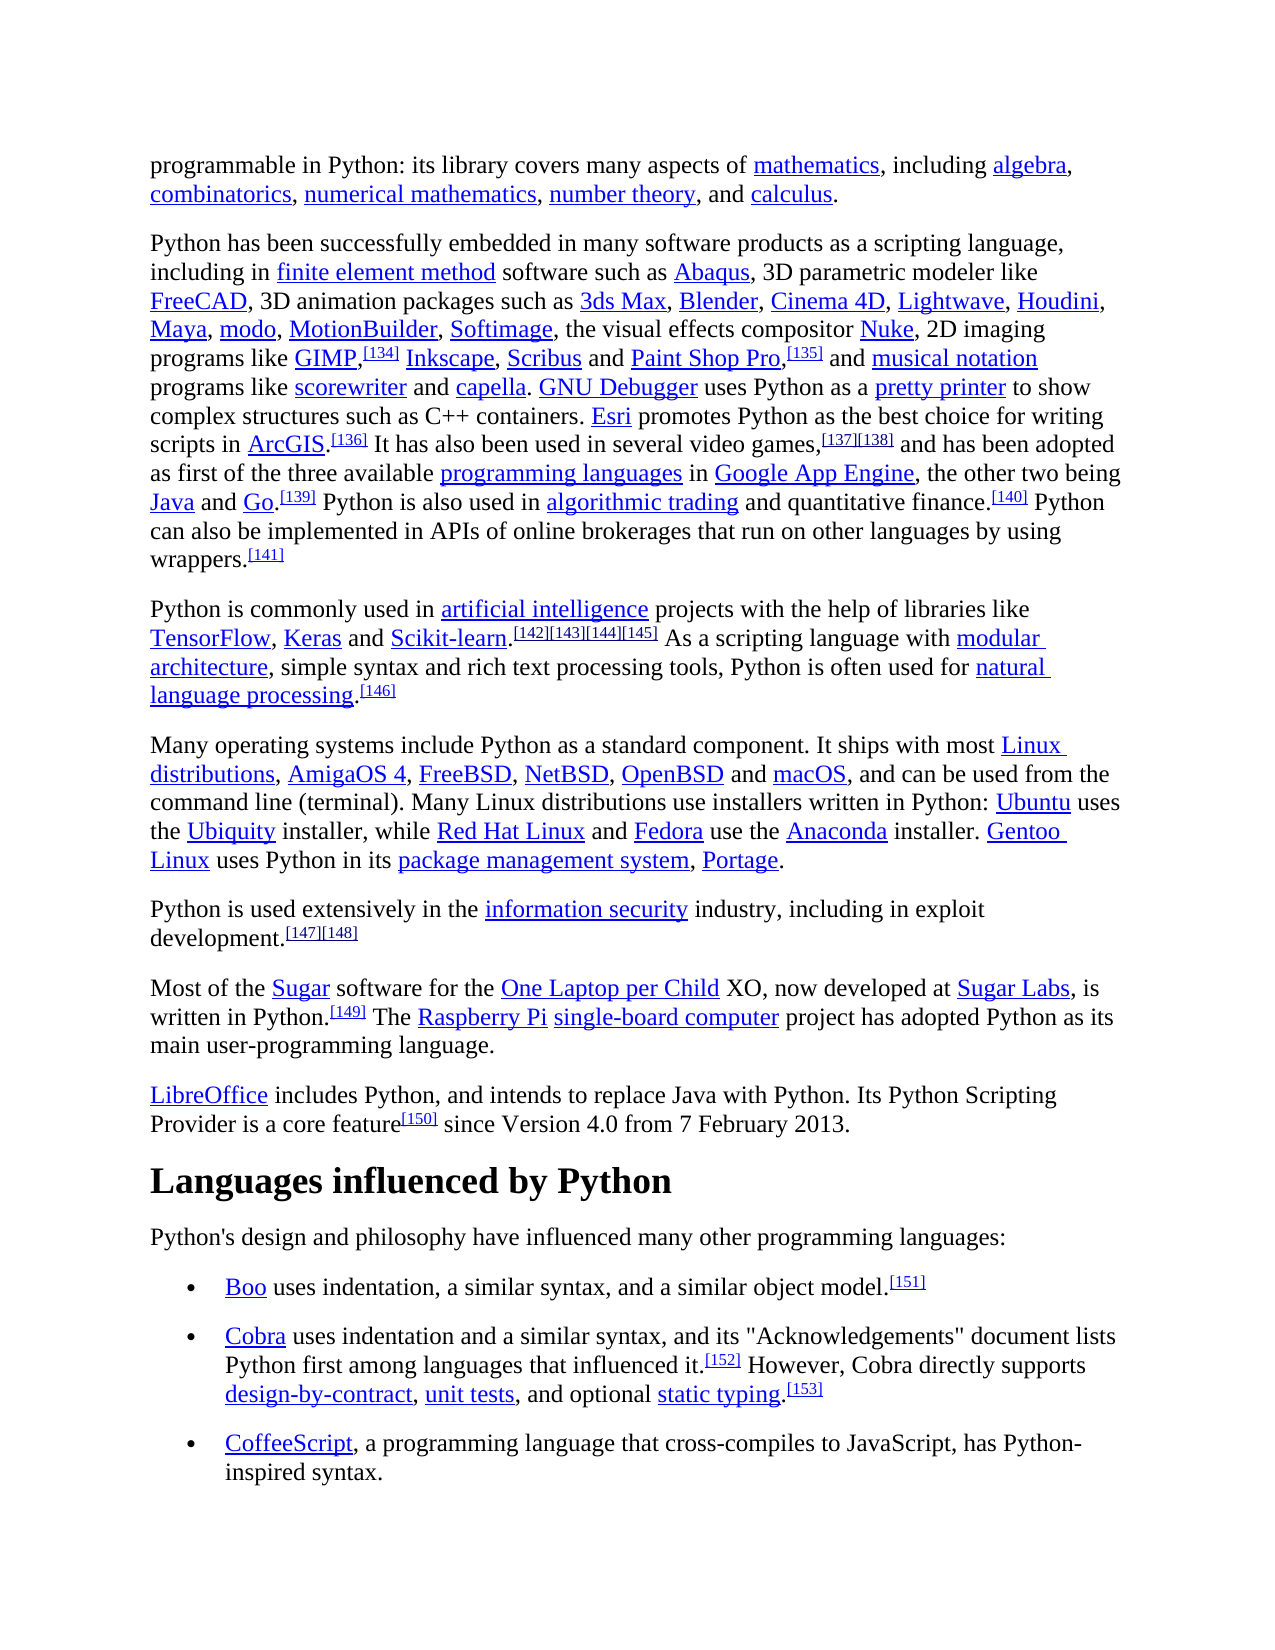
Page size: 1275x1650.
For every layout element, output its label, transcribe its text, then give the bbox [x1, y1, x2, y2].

text LibreOffice includes Python, and intends to replace Java with Python. Its Python Scripting Provider is a core feature[150] since Version 4.0 from 7 February 2013. [150, 1080, 1125, 1137]
list Cobra uses indentation and a similar syntax, and its "Acknowledgements" document lists Python first among languages that influenced it.[152] However, Cobra directly supports design-by-contract, unit tests, and optional static typing.[153] [187, 1321, 1125, 1408]
text Languages influenced by Python [150, 1158, 1125, 1201]
text Python is used extensively in the information security industry, including in exploit development.[147][148] [150, 894, 1125, 952]
text Most of the Sugar software for the One Laptop per Child XO, now developed at Sugar Labs, is written in Python.[149] The Raspberry Pi single-board computer project has adopted Python as its main user-programming language. [150, 973, 1125, 1059]
text Many operating systems include Python as a standard component. It ships with most Linux distributions, AmigaOS 4, FreeBSD, NetBSD, OpenBSD and macOS, and can be used from the command line (terminal). Many Linux distributions use installers written in Python: Ubuntu uses the Ubiquity installer, while Red Hat Linux and Fedora use the Anaconda installer. Gentoo Linux uses Python in its package management system, Portage. [150, 730, 1125, 874]
text programmable in Python: its library covers many aspects of mathematics, including algebra, combinatorics, numerical mathematics, number theory, and calculus. [150, 150, 1125, 207]
text Python's design and philosophy have influenced many other programming languages: [150, 1222, 1125, 1251]
list Boo uses indentation, a similar syntax, and a similar object model.[151] [187, 1272, 1125, 1301]
list CoffeeScript, a programming language that cross-compiles to JavaScript, has Python-inspired syntax. [187, 1428, 1125, 1486]
text Python is commonly used in artificial intelligence projects with the help of libraries like TensorFlow, Keras and Scikit-learn.[142][143][144][145] As a scripting language with modular architecture, simple syntax and rich text processing tools, Python is often used for natural language processing.[146] [150, 594, 1125, 709]
text Python has been successfully embedded in many software products as a scripting language, including in finite element method software such as Abaqus, 3D parametric modeler like FreeCAD, 3D animation packages such as 3ds Max, Blender, Cinema 4D, Lightwave, Houdini, Maya, modo, MotionBuilder, Softimage, the visual effects compositor Nuke, 2D imaging programs like GIMP,[134] Inkscape, Scribus and Paint Shop Pro,[135] and musical notation programs like scorewriter and capella. GNU Debugger uses Python as a pretty printer to show complex structures such as C++ containers. Esri promotes Python as the best choice for writing scripts in ArcGIS.[136] It has also been used in several video games,[137][138] and has been adopted as first of the three available programming languages in Google App Engine, the other two being Java and Go.[139] Python is also used in algorithmic trading and quantitative finance.[140] Python can also be implemented in APIs of online brokerages that run on other languages by using wrappers.[141] [150, 228, 1125, 573]
